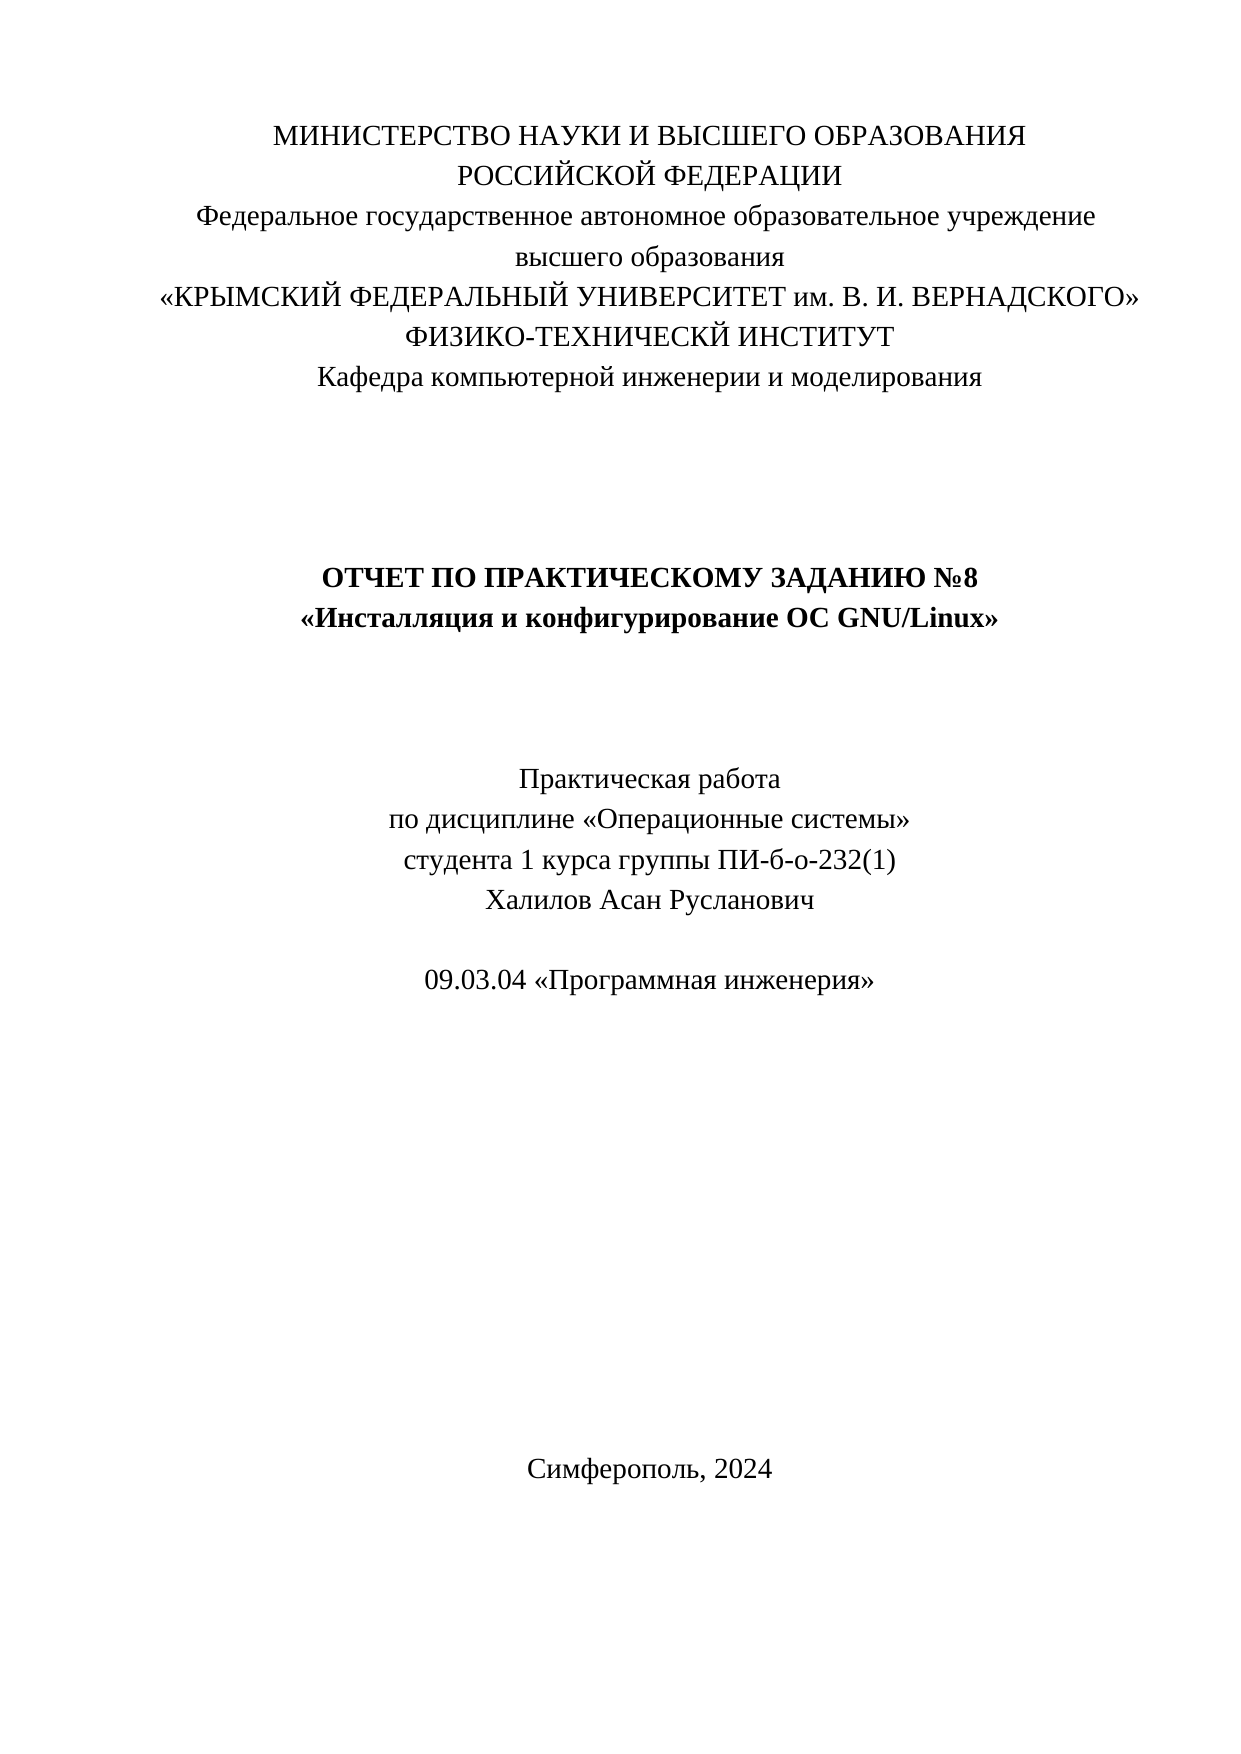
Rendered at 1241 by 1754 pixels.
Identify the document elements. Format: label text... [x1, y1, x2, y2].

text Симферополь, 2024 [148, 1451, 1152, 1484]
text Федеральное государственное автономное образовательное учреждение высшего образования [148, 198, 1152, 272]
text Халилов Асан Русланович [148, 882, 1152, 916]
text «КРЫМСКИЙ ФЕДЕРАЛЬНЫЙ УНИВЕРСИТЕТ им. В. И. ВЕРНАДСКОГО» [148, 279, 1152, 312]
text МИНИСТЕРСТВО НАУКИ И ВЫСШЕГО ОБРАЗОВАНИЯ РОССИЙСКОЙ ФЕДЕРАЦИИ [148, 118, 1152, 192]
text «Инсталляция и конфигурирование ОС GNU/Linux» [148, 601, 1152, 634]
text 09.03.04 «Программная инженерия» [148, 962, 1152, 996]
text Практическая работа [148, 761, 1152, 795]
text ФИЗИКО-ТЕХНИЧЕСКЙ ИНСТИТУТ [148, 319, 1152, 353]
text ОТЧЕТ ПО ПРАКТИЧЕСКОМУ ЗАДАНИЮ №8 [148, 560, 1152, 594]
text студента 1 курса группы ПИ-б-о-232(1) [148, 842, 1152, 875]
text Кафедра компьютерной инженерии и моделирования [148, 359, 1152, 393]
text по дисциплине «Операционные системы» [148, 802, 1152, 835]
